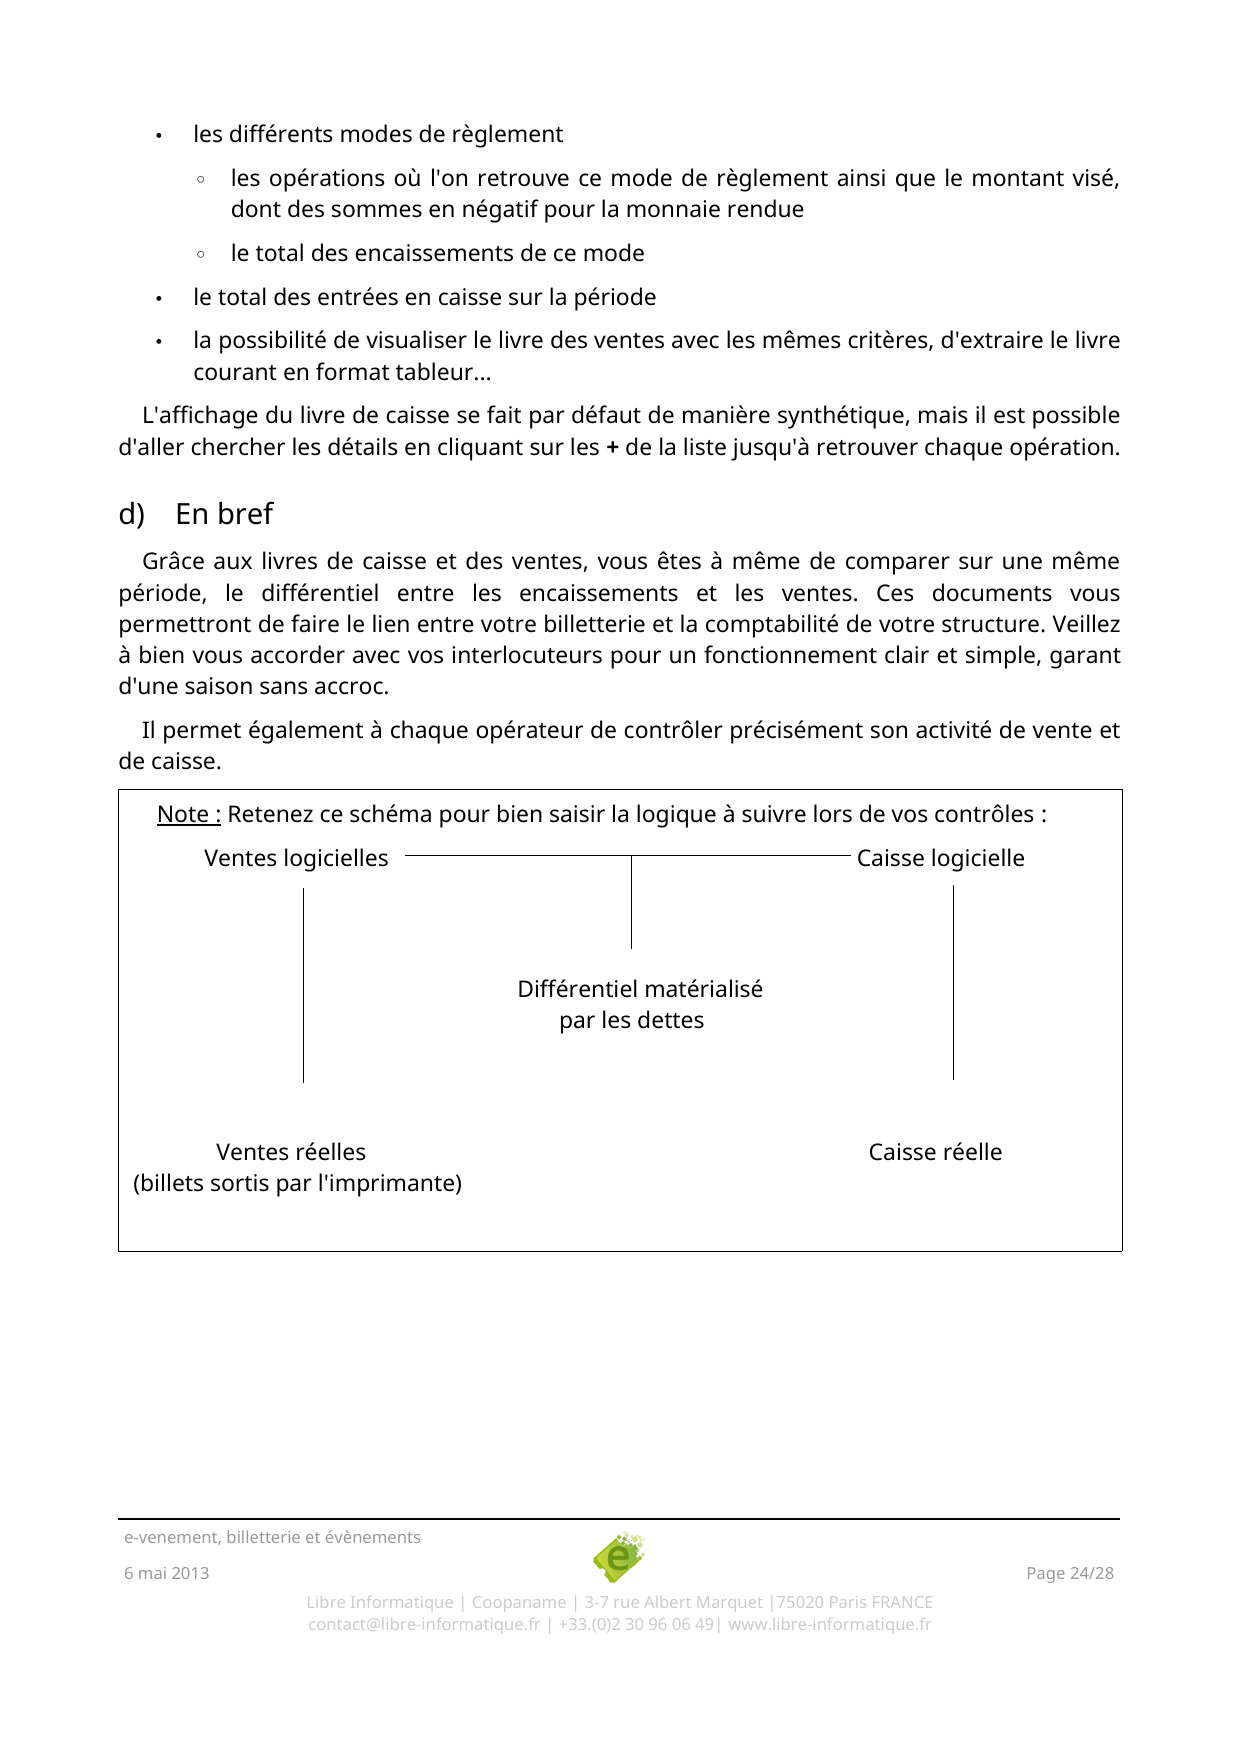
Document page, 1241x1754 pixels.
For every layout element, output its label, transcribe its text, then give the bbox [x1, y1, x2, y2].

subtitle En bref [118, 493, 1122, 533]
list le total des entrées en caisse sur la période [156, 281, 1122, 312]
text Ventes réelles Caisse réelle (billets sortis par l'imprimante) [119, 1127, 1122, 1198]
text [119, 964, 303, 1036]
text Grâce aux livres de caisse et des ventes, vous êtes à même de comparer sur une même période, le différentiel entre les encaissements et les ventes. Ces documents vous permettront de faire le lien entre votre billetterie et la comptabilité de votre structure. Veillez à bien vous accorder avec vos interlocuteurs pour un fonctionnement clair et simple, garant d'une saison sans accroc. [118, 545, 1122, 702]
list les opérations où l'on retrouve ce mode de règlement ainsi que le montant visé, dont des sommes en négatif pour la monnaie rendue [193, 162, 1122, 224]
text Note : Retenez ce schéma pour bien saisir la logique à suivre lors de vos contrôles : [119, 790, 1122, 829]
list la possibilité de visualiser le livre des ventes avec les mêmes critères, d'extraire le livre courant en format tableur... [156, 324, 1122, 387]
picture [590, 1531, 650, 1585]
text Différentiel matérialisé par les dettes [304, 964, 953, 1036]
text L'affichage du livre de caisse se fait par défaut de manière synthétique, mais il est possible d'aller chercher les détails en cliquant sur les + de la liste jusqu'à retrouver chaque opération. [118, 399, 1122, 462]
list les différents modes de règlement [156, 118, 1122, 149]
text [954, 964, 1122, 1036]
text Il permet également à chaque opérateur de contrôler précisément son activité de vente et de caisse. [118, 714, 1122, 777]
text Ventes logicielles Caisse logicielle [119, 833, 1122, 873]
list le total des encaissements de ce mode [193, 237, 1122, 268]
